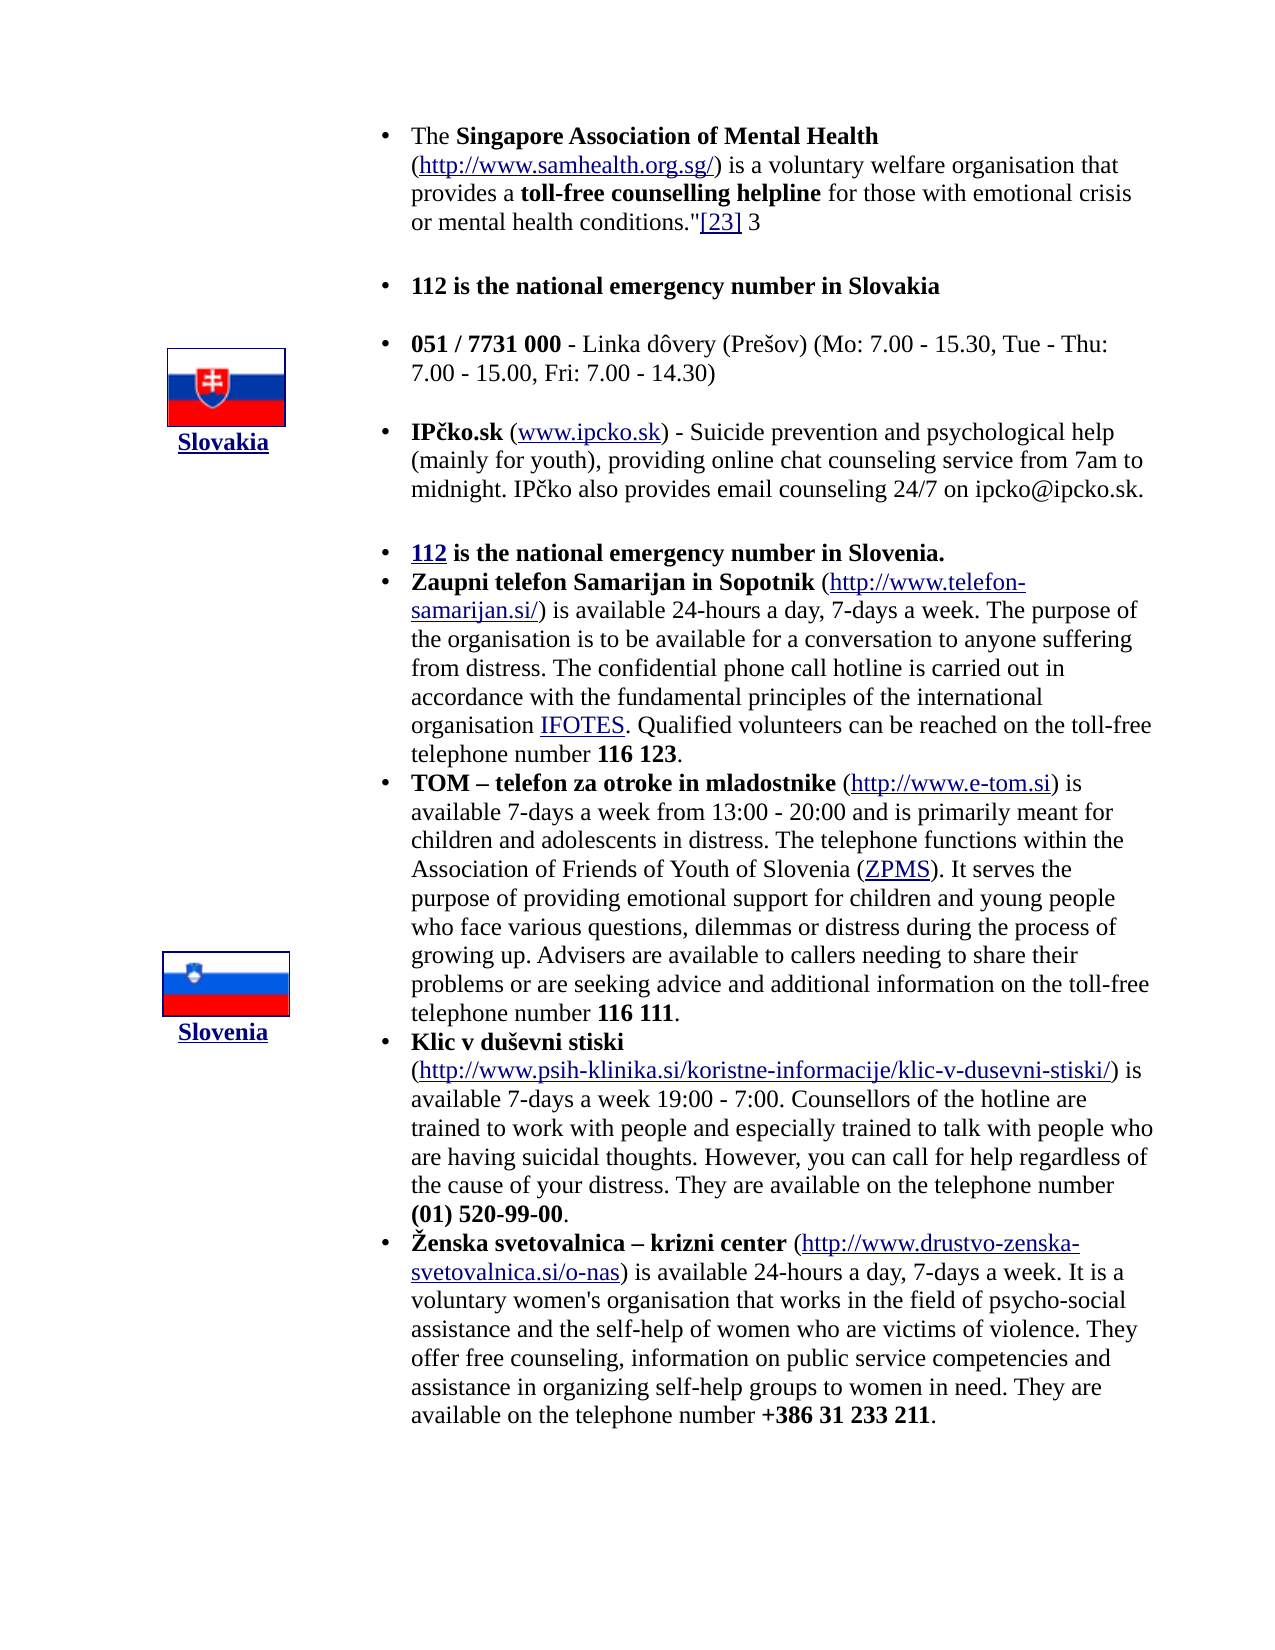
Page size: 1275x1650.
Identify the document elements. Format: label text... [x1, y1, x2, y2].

picture [164, 953, 289, 1015]
table_cell [118, 118, 334, 268]
table_cell Slovenia [118, 535, 334, 1462]
table_cell 112 is the national emergency number in Slovenia. Zaupni telefon Samarijan in Sopotnik (http://www.telefon-samarijan.si/) is available 24-hours a day, 7-days a week. The purpose of the organisation is to be available for a conversation to anyone suffering from distress. The confidential phone call hotline is carried out in accordance with the fundamental principles of the international organisation IFOTES. Qualified volunteers can be reached on the toll-free telephone number 116 123. TOM – telefon za otroke in mladostnike (http://www.e-tom.si) is available 7-days a week from 13:00 - 20:00 and is primarily meant for children and adolescents in distress. The telephone functions within the Association of Friends of Youth of Slovenia (ZPMS). It serves the purpose of providing emotional support for children and young people who face various questions, dilemmas or distress during the process of growing up. Advisers are available to callers needing to share their problems or are seeking advice and additional information on the toll-free telephone number 116 111. Klic v duševni stiski (http://www.psih-klinika.si/koristne-informacije/klic-v-dusevni-stiski/) is available 7-days a week 19:00 - 7:00. Counsellors of the hotline are trained to work with people and especially trained to talk with people who are having suicidal thoughts. However, you can call for help regardless of the cause of your distress. They are available on the telephone number (01) 520-99-00. Ženska svetovalnica – krizni center (http://www.drustvo-zenska-svetovalnica.si/o-nas) is available 24-hours a day, 7-days a week. It is a voluntary women's organisation that works in the field of psycho-social assistance and the self-help of women who are victims of violence. They offer free counseling, information on public service competencies and assistance in organizing self-help groups to women in need. They are available on the telephone number +386 31 233 211. [334, 535, 1157, 1462]
table_cell 112 is the national emergency number in Slovakia 051 / 7731 000 - Linka dôvery (Prešov) (Mo: 7.00 - 15.30, Tue - Thu: 7.00 - 15.00, Fri: 7.00 - 14.30) IPčko.sk (www.ipcko.sk) - Suicide prevention and psychological help (mainly for youth), providing online chat counseling service from 7am to midnight. IPčko also provides email counseling 24/7 on ipcko@ipcko.sk. [334, 269, 1157, 535]
picture [168, 349, 284, 426]
table_cell 999 and 995 are the national emergency numbers for the police and ambulances in Singapore. The Samaritans of Singapore (https://sos.org.sg/) is the only 24-hour, toll-free, confidential suicide prevention hotline in Singapore, for anyone having difficulty coping during a crisis, who are thinking of suicide or affected by suicide."[23] The Institute of Mental Health (Singapore) also has a 24-hour Mental Health Helpline (https://www.imh.com.sg/contact-us/) if you are facing a mental health crisis or emergency."[24][25] The Singapore Association of Mental Health (http://www.samhealth.org.sg/) is a voluntary welfare organisation that provides a toll-free counselling helpline for those with emotional crisis or mental health conditions."[23] 3 [334, 118, 1157, 268]
table_cell Slovakia [118, 269, 334, 535]
